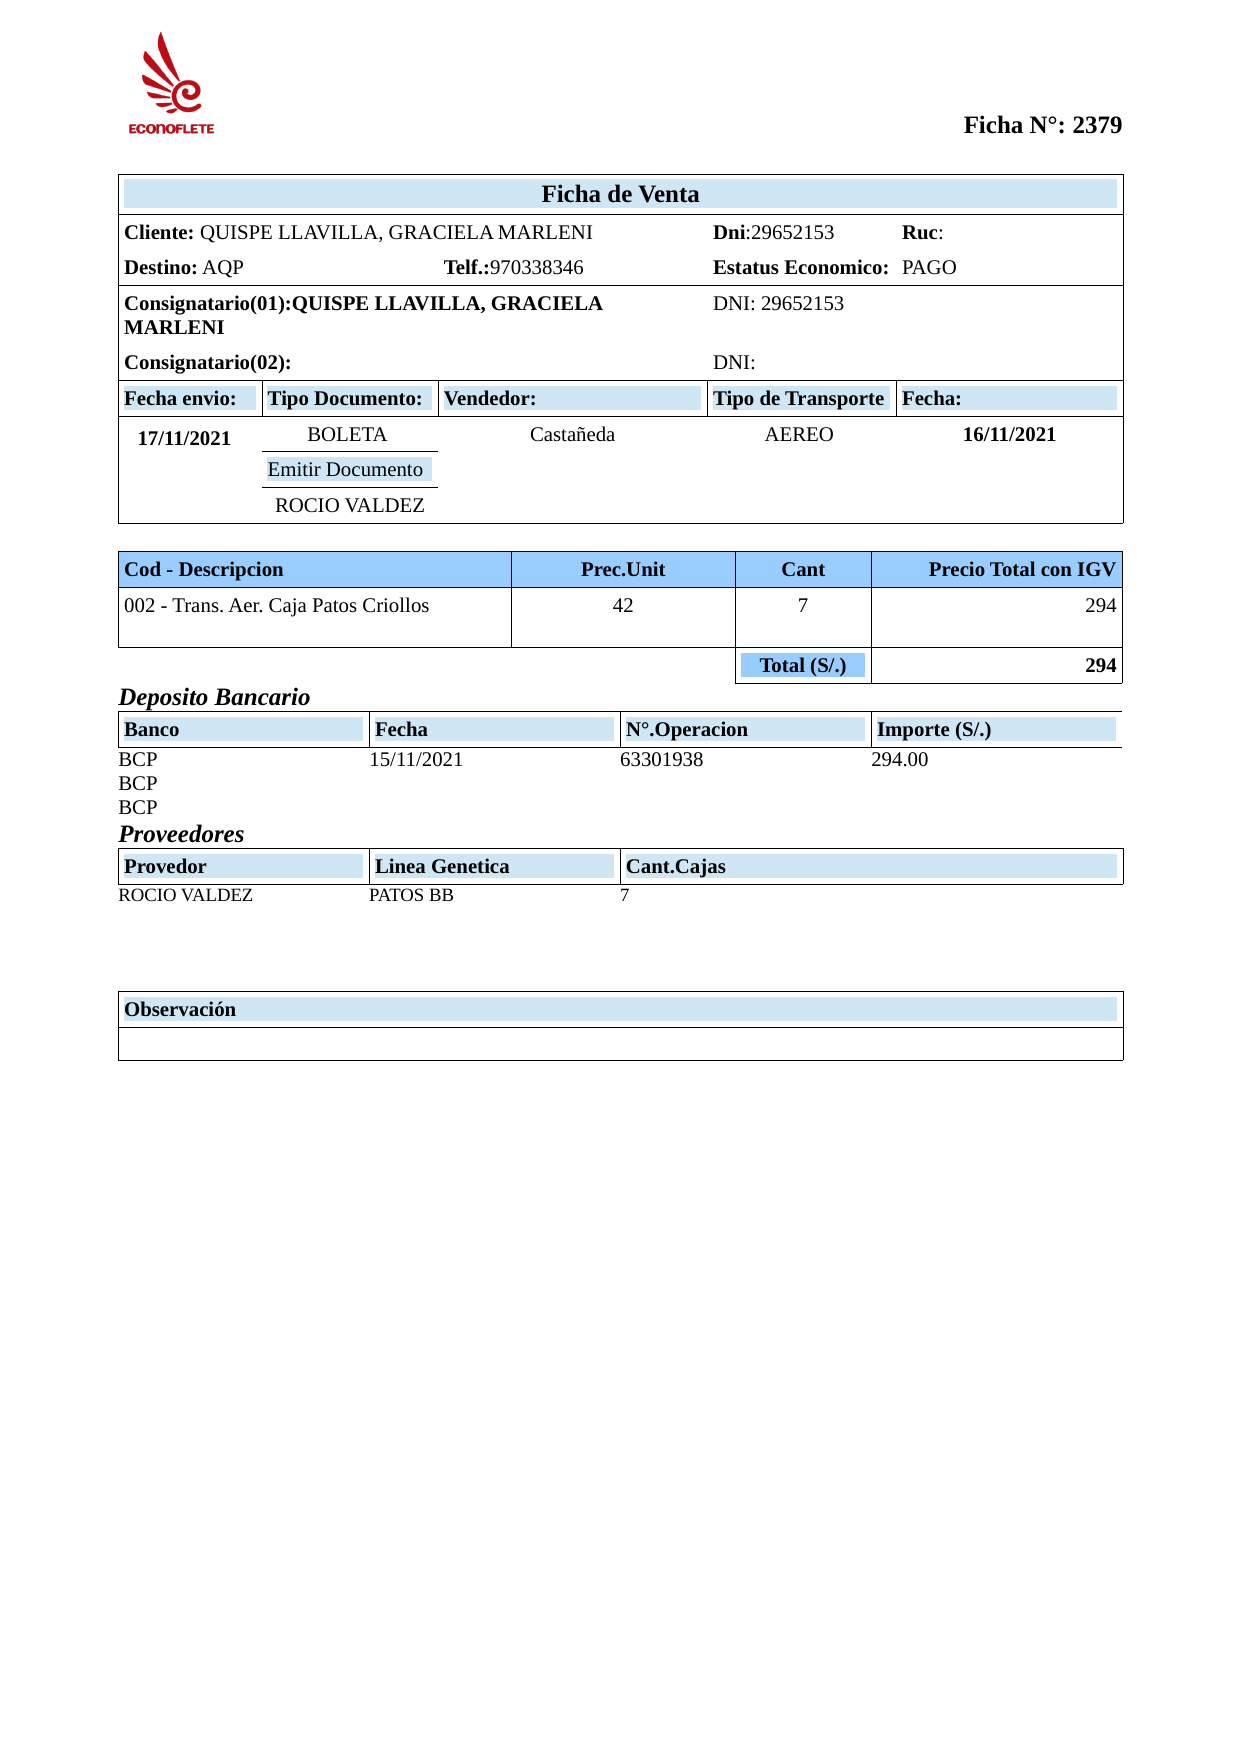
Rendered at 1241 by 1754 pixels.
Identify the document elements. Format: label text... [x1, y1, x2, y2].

table_cell [119, 1028, 1123, 1060]
table_cell 7 [736, 588, 871, 647]
table_cell Estatus Economico: [707, 249, 896, 285]
table_cell Tipo de Transporte [708, 381, 896, 416]
table_cell [369, 948, 620, 970]
table_header Ficha de Venta [119, 175, 1123, 214]
table_cell 7 [620, 885, 1123, 905]
table_cell 42 [512, 588, 735, 647]
table_cell [620, 927, 1123, 948]
table_cell PAGO [896, 249, 1123, 285]
table_cell BCP [118, 771, 369, 795]
table_cell [620, 970, 1123, 991]
table_cell Emitir Documento [262, 452, 438, 487]
table_cell Castañeda [438, 417, 707, 523]
table_cell ROCIO VALDEZ [262, 488, 438, 523]
picture [118, 31, 225, 134]
table_cell [620, 905, 1123, 927]
table_cell Cliente: QUISPE LLAVILLA, GRACIELA MARLENI [119, 215, 707, 249]
text Proveedores [118, 819, 1122, 848]
table_header Banco [119, 712, 369, 747]
table_header Precio Total con IGV [872, 552, 1122, 587]
table_header Provedor [119, 849, 369, 883]
table_cell ROCIO VALDEZ [118, 885, 369, 905]
table_cell [871, 771, 1122, 795]
table_cell 16/11/2021 [896, 417, 1123, 523]
table_header Cant [736, 552, 871, 587]
table_cell DNI: [707, 345, 1123, 380]
table_cell 294 [872, 648, 1122, 682]
table_cell [118, 927, 369, 948]
table_cell [369, 771, 620, 795]
table_cell [369, 970, 620, 991]
table_header Fecha [370, 712, 620, 747]
table_cell Telf.:970338346 [438, 249, 707, 285]
table_cell DNI: 29652153 [707, 286, 1123, 344]
table_cell Destino: AQP [119, 249, 438, 285]
table_cell PATOS BB [369, 885, 620, 905]
table_cell Tipo Documento: [263, 381, 438, 416]
table_header Observación [119, 992, 1123, 1027]
table_cell 294.00 [871, 748, 1122, 771]
table_cell BCP [118, 748, 369, 771]
table_cell 002 - Trans. Aer. Caja Patos Criollos [119, 588, 511, 647]
table_header Cod - Descripcion [119, 552, 511, 587]
table_cell Ruc: [896, 215, 1123, 249]
table_header Linea Genetica [370, 849, 620, 883]
table_cell AEREO [707, 417, 896, 523]
table_cell BOLETA [262, 417, 438, 451]
table_cell Vendedor: [439, 381, 707, 416]
table_cell [118, 970, 369, 991]
table_header Importe (S/.) [872, 712, 1122, 747]
table_header Prec.Unit [512, 552, 735, 587]
table_cell [511, 648, 735, 682]
text Deposito Bancario [118, 682, 1122, 711]
table_cell [369, 795, 620, 819]
table_cell [620, 795, 871, 819]
table_cell Fecha envio: [119, 381, 262, 416]
table_cell [871, 795, 1122, 819]
table_cell [118, 905, 369, 927]
table_cell [369, 905, 620, 927]
table_header Cant.Cajas [621, 849, 1123, 883]
table_cell 15/11/2021 [369, 748, 620, 771]
table_cell Dni:29652153 [707, 215, 896, 249]
table_cell Total (S/.) [736, 648, 871, 682]
table_cell BCP [118, 795, 369, 819]
table_cell [620, 771, 871, 795]
table_cell [118, 648, 511, 682]
table_cell [620, 948, 1123, 970]
table_cell 294 [872, 588, 1122, 647]
table_cell Fecha: [897, 381, 1123, 416]
table_cell Consignatario(02): [119, 345, 707, 380]
table_cell [369, 927, 620, 948]
table_cell Consignatario(01):QUISPE LLAVILLA, GRACIELA MARLENI [119, 286, 707, 344]
table_cell [118, 948, 369, 970]
table_cell 63301938 [620, 748, 871, 771]
table_header N°.Operacion [621, 712, 871, 747]
table_cell 17/11/2021 [119, 417, 262, 523]
